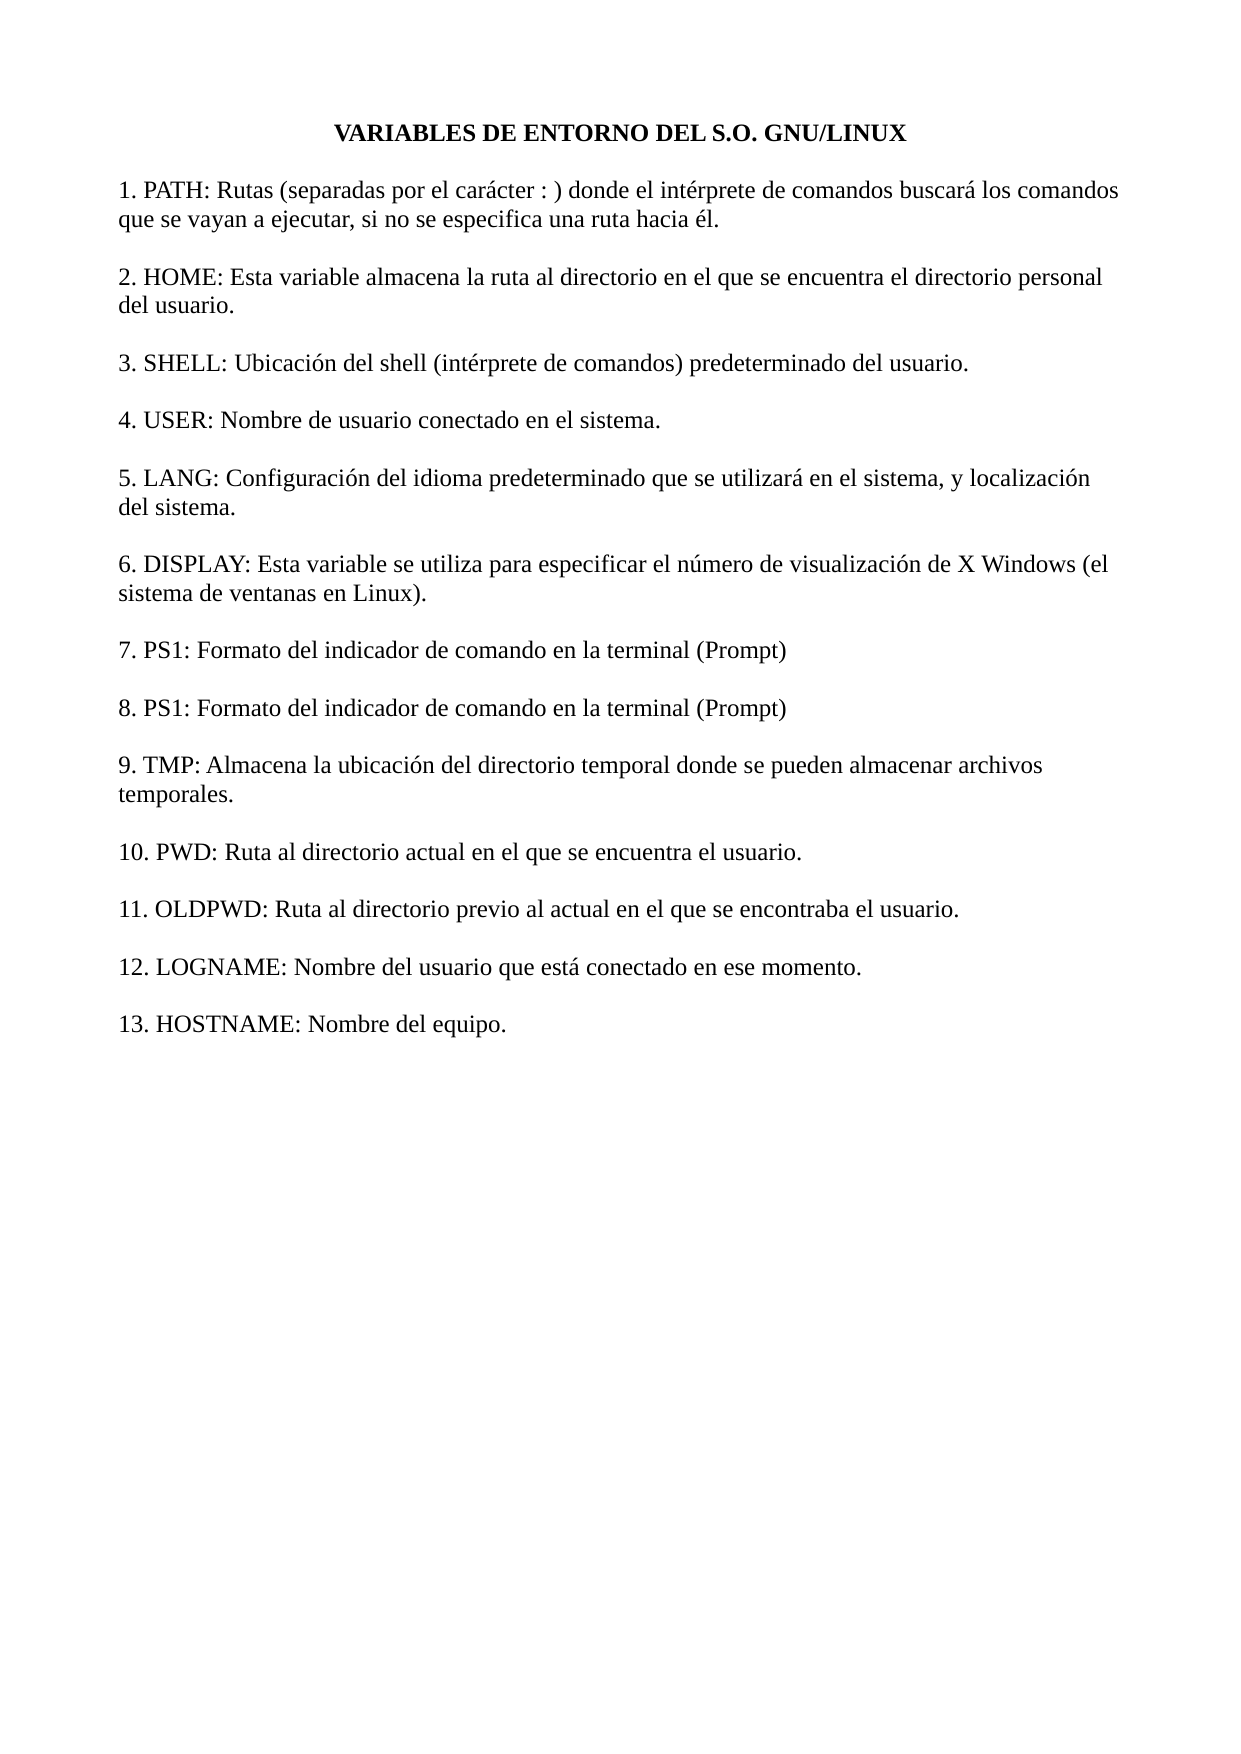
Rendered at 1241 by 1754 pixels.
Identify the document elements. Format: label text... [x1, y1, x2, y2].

text 7. PS1: Formato del indicador de comando en la terminal (Prompt) [118, 636, 1122, 664]
text VARIABLES DE ENTORNO DEL S.O. GNU/LINUX [118, 118, 1122, 147]
text 6. DISPLAY: Esta variable se utiliza para especificar el número de visualización de X Windows (el sistema de ventanas en Linux). [118, 549, 1122, 607]
text 2. HOME: Esta variable almacena la ruta al directorio en el que se encuentra el directorio personal del usuario. [118, 262, 1122, 319]
text 12. LOGNAME: Nombre del usuario que está conectado en ese momento. [118, 952, 1122, 981]
text 10. PWD: Ruta al directorio actual en el que se encuentra el usuario. [118, 837, 1122, 866]
text 9. TMP: Almacena la ubicación del directorio temporal donde se pueden almacenar archivos temporales. [118, 751, 1122, 808]
text 13. HOSTNAME: Nombre del equipo. [118, 1009, 1122, 1038]
text 11. OLDPWD: Ruta al directorio previo al actual en el que se encontraba el usuario. [118, 894, 1122, 923]
text 4. USER: Nombre de usuario conectado en el sistema. [118, 406, 1122, 434]
text 5. LANG: Configuración del idioma predeterminado que se utilizará en el sistema, y localización del sistema. [118, 463, 1122, 521]
text 8. PS1: Formato del indicador de comando en la terminal (Prompt) [118, 693, 1122, 722]
text 3. SHELL: Ubicación del shell (intérprete de comandos) predeterminado del usuario. [118, 348, 1122, 377]
text 1. PATH: Rutas (separadas por el carácter : ) donde el intérprete de comandos buscará los comandos que se vayan a ejecutar, si no se especifica una ruta hacia él. [118, 176, 1122, 233]
